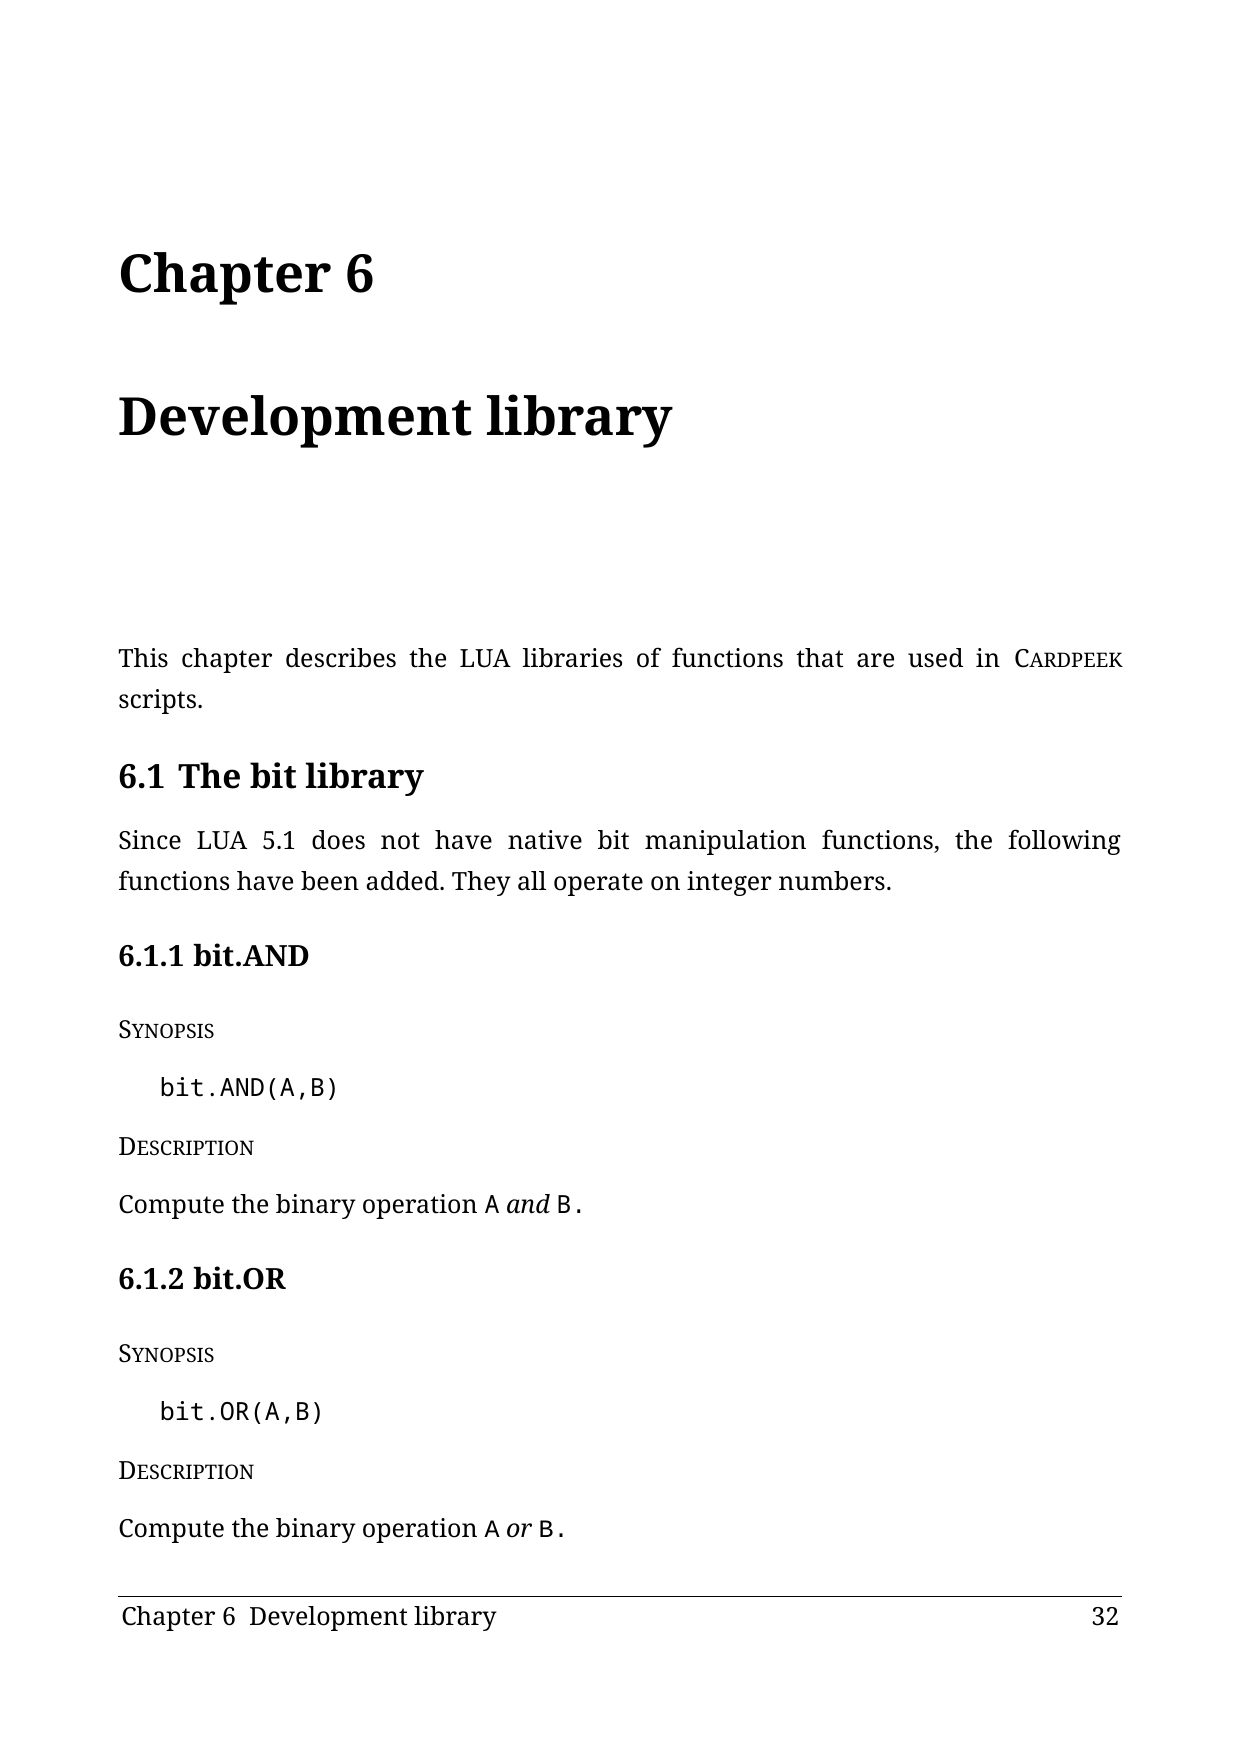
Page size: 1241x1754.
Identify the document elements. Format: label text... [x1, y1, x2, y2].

text bit.AND(A,B) [159, 1070, 1122, 1104]
text This chapter describes the LUA libraries of functions that are used in Cardpeek scripts. [118, 641, 1122, 716]
subtitle Description [118, 1452, 1122, 1486]
subtitle bit.AND [118, 935, 1122, 975]
subtitle Description [118, 1129, 1122, 1163]
text Since LUA 5.1 does not have native bit manipulation functions, the following functions have been added. They all operate on integer numbers. [118, 823, 1122, 897]
subtitle bit.OR [118, 1259, 1122, 1298]
text Compute the binary operation A or B. [118, 1511, 1122, 1545]
subtitle Synopsis [118, 1336, 1122, 1369]
subtitle Synopsis [118, 1012, 1122, 1046]
subtitle Development library [118, 236, 1122, 451]
text bit.OR(A,B) [159, 1393, 1122, 1427]
text Compute the binary operation A and B. [118, 1187, 1122, 1221]
subtitle The bit library [118, 753, 1122, 798]
